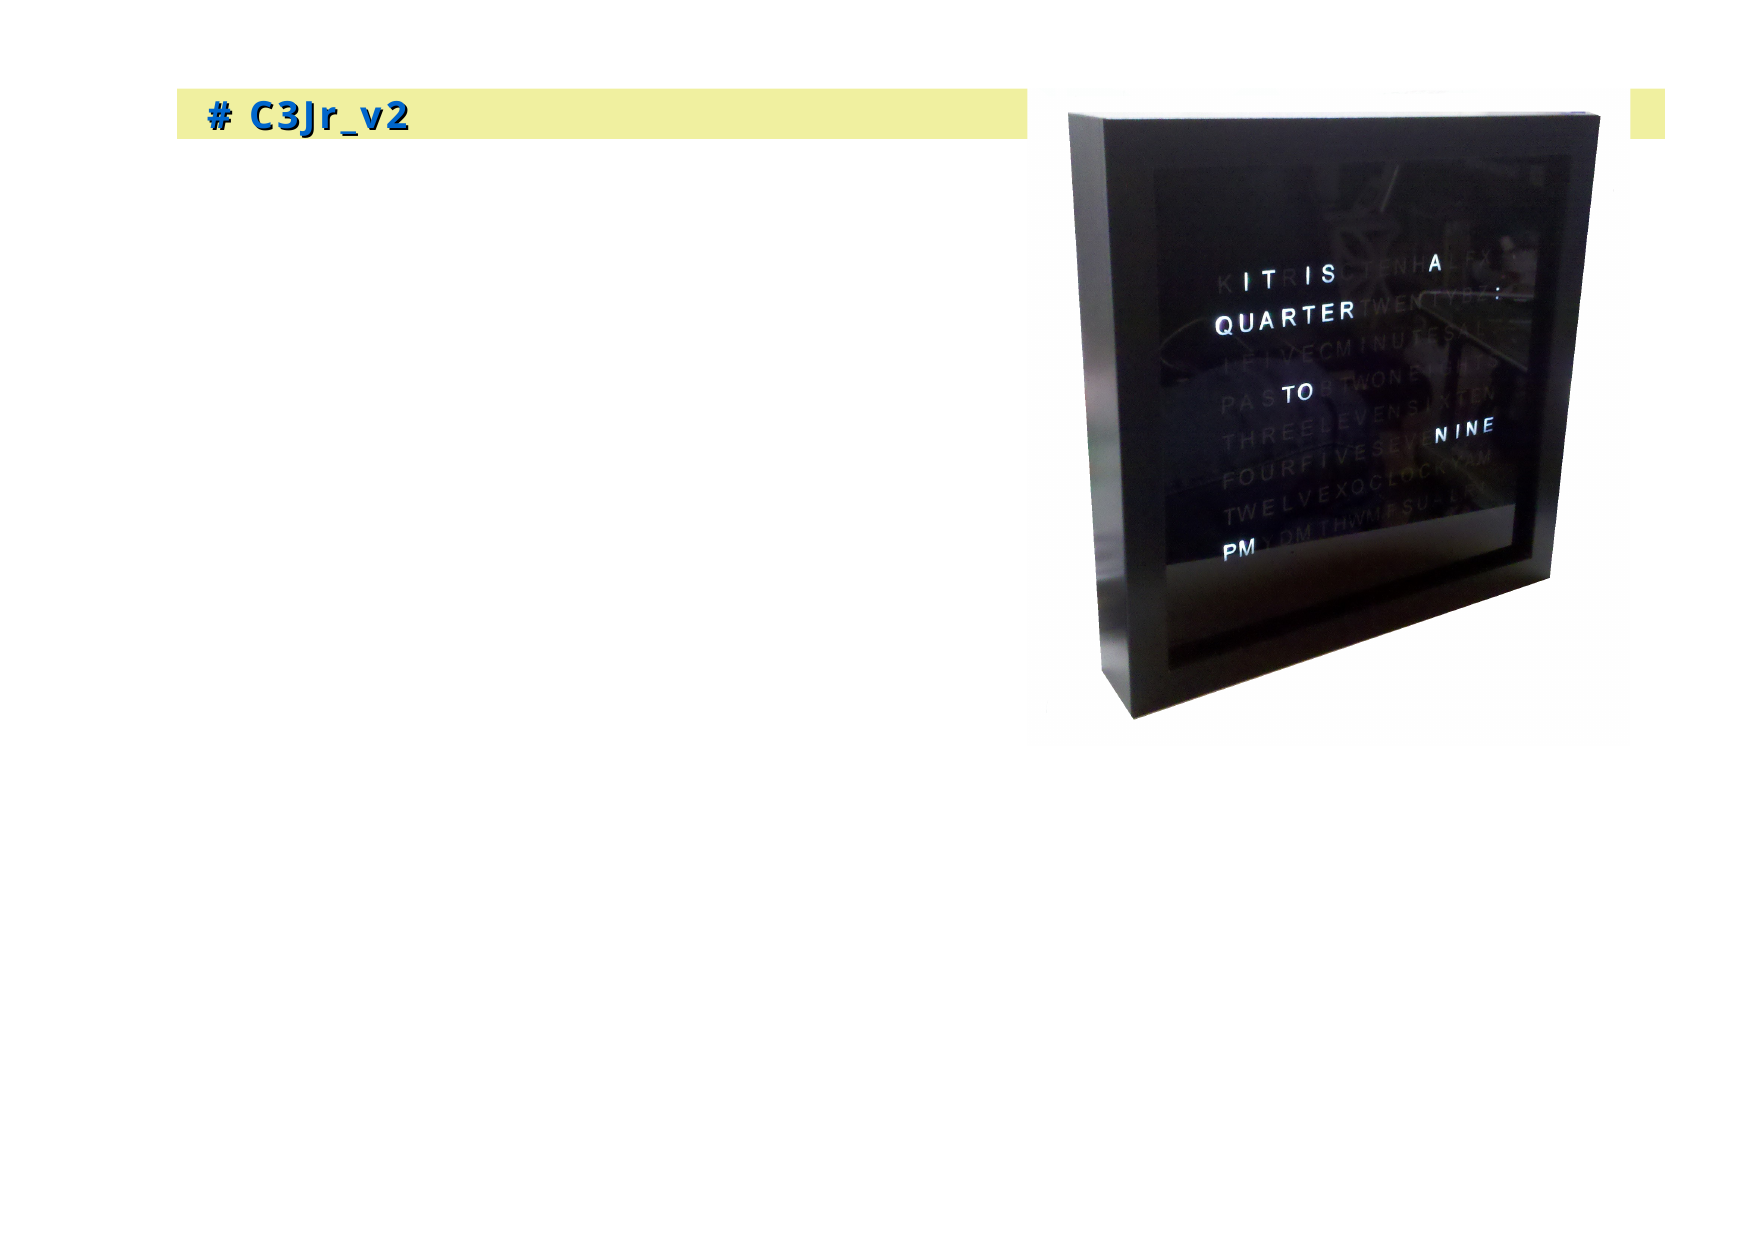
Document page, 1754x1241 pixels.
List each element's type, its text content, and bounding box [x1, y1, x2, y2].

subtitle [1631, 88, 1665, 139]
picture [1027, 88, 1631, 746]
subtitle # C3Jr_v2 [177, 88, 1027, 139]
